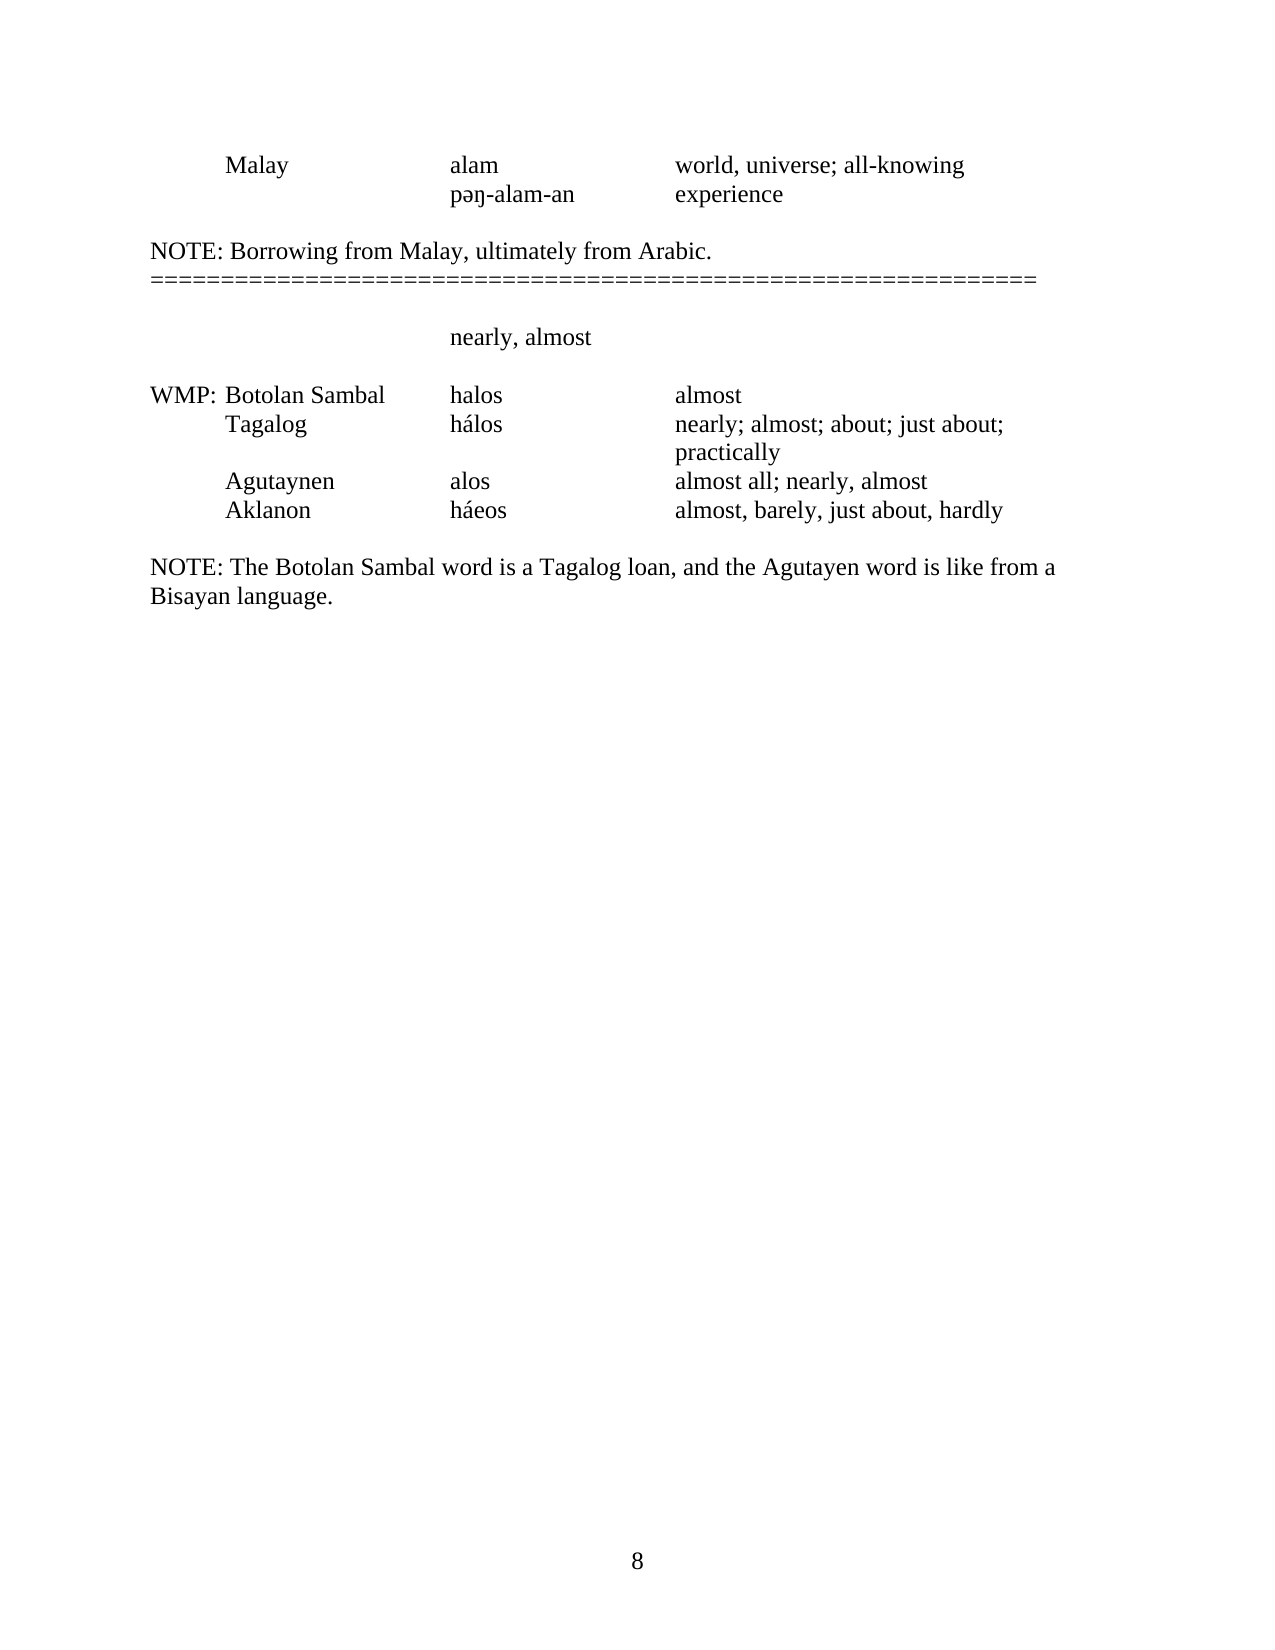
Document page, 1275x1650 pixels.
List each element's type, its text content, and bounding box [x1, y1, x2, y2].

text nearly, almost [150, 322, 1125, 351]
text Aklanon háeos almost, barely, just about, hardly [150, 495, 1125, 524]
text NOTE: Borrowing from Malay, ultimately from Arabic. [150, 236, 1125, 265]
text Malay alam world, universe; all-knowing [150, 150, 1125, 179]
text pəŋ-alam-an experience [150, 179, 1125, 207]
text Agutaynen alos almost all; nearly, almost [150, 466, 1125, 495]
text WMP: Botolan Sambal halos almost [150, 380, 1125, 409]
text =============================================================== [150, 265, 1125, 294]
text practically [150, 437, 1125, 466]
text Tagalog hálos nearly; almost; about; just about; [150, 409, 1125, 437]
text NOTE: The Botolan Sambal word is a Tagalog loan, and the Agutayen word is like from a Bisayan language. [150, 552, 1125, 610]
